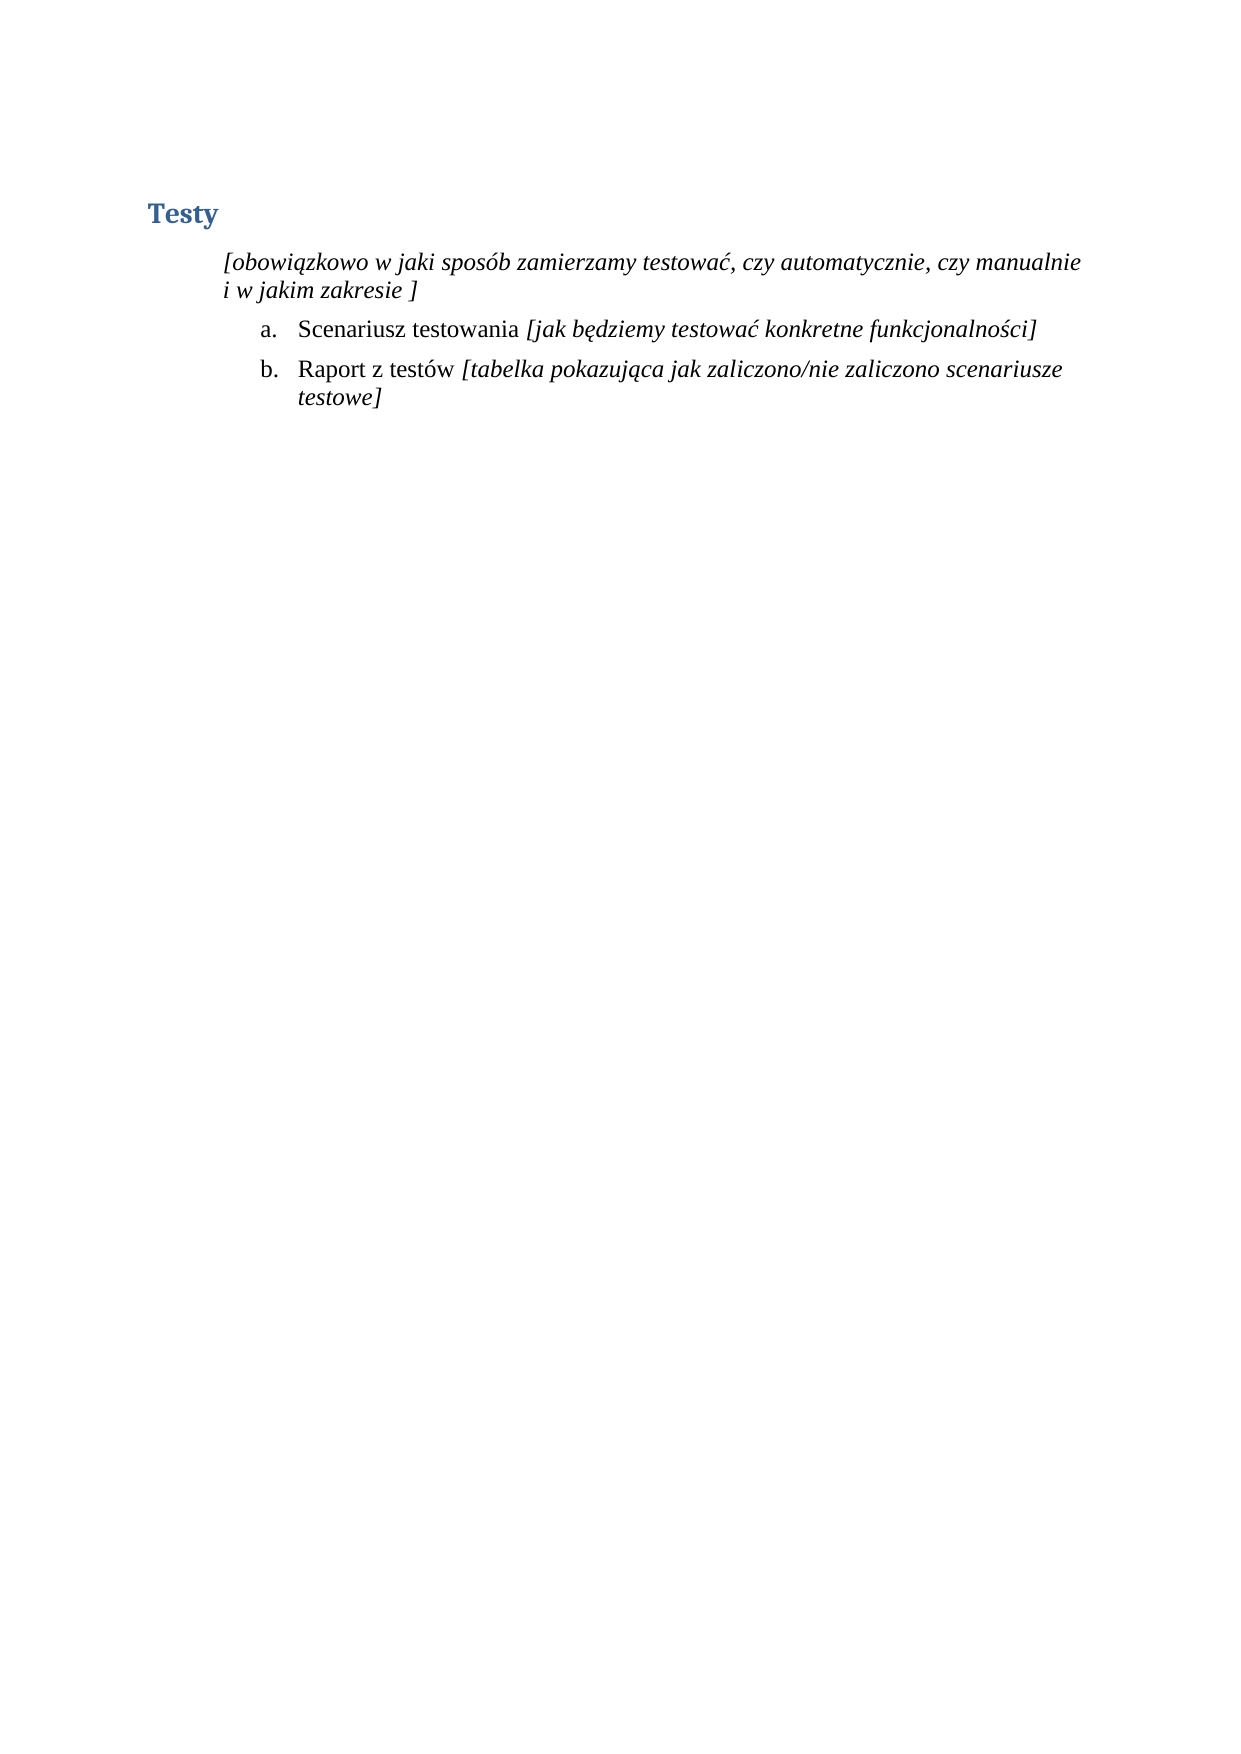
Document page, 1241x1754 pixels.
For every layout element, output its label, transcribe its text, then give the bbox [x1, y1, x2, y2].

subtitle Testy [148, 198, 1093, 231]
list Scenariusz testowania [jak będziemy testować konkretne funkcjonalności] [260, 314, 1093, 343]
text [obowiązkowo w jaki sposób zamierzamy testować, czy automatycznie, czy manualnie i w jakim zakresie ] [223, 247, 1093, 304]
list Raport z testów [tabelka pokazująca jak zaliczono/nie zaliczono scenariusze testowe] [260, 354, 1093, 411]
